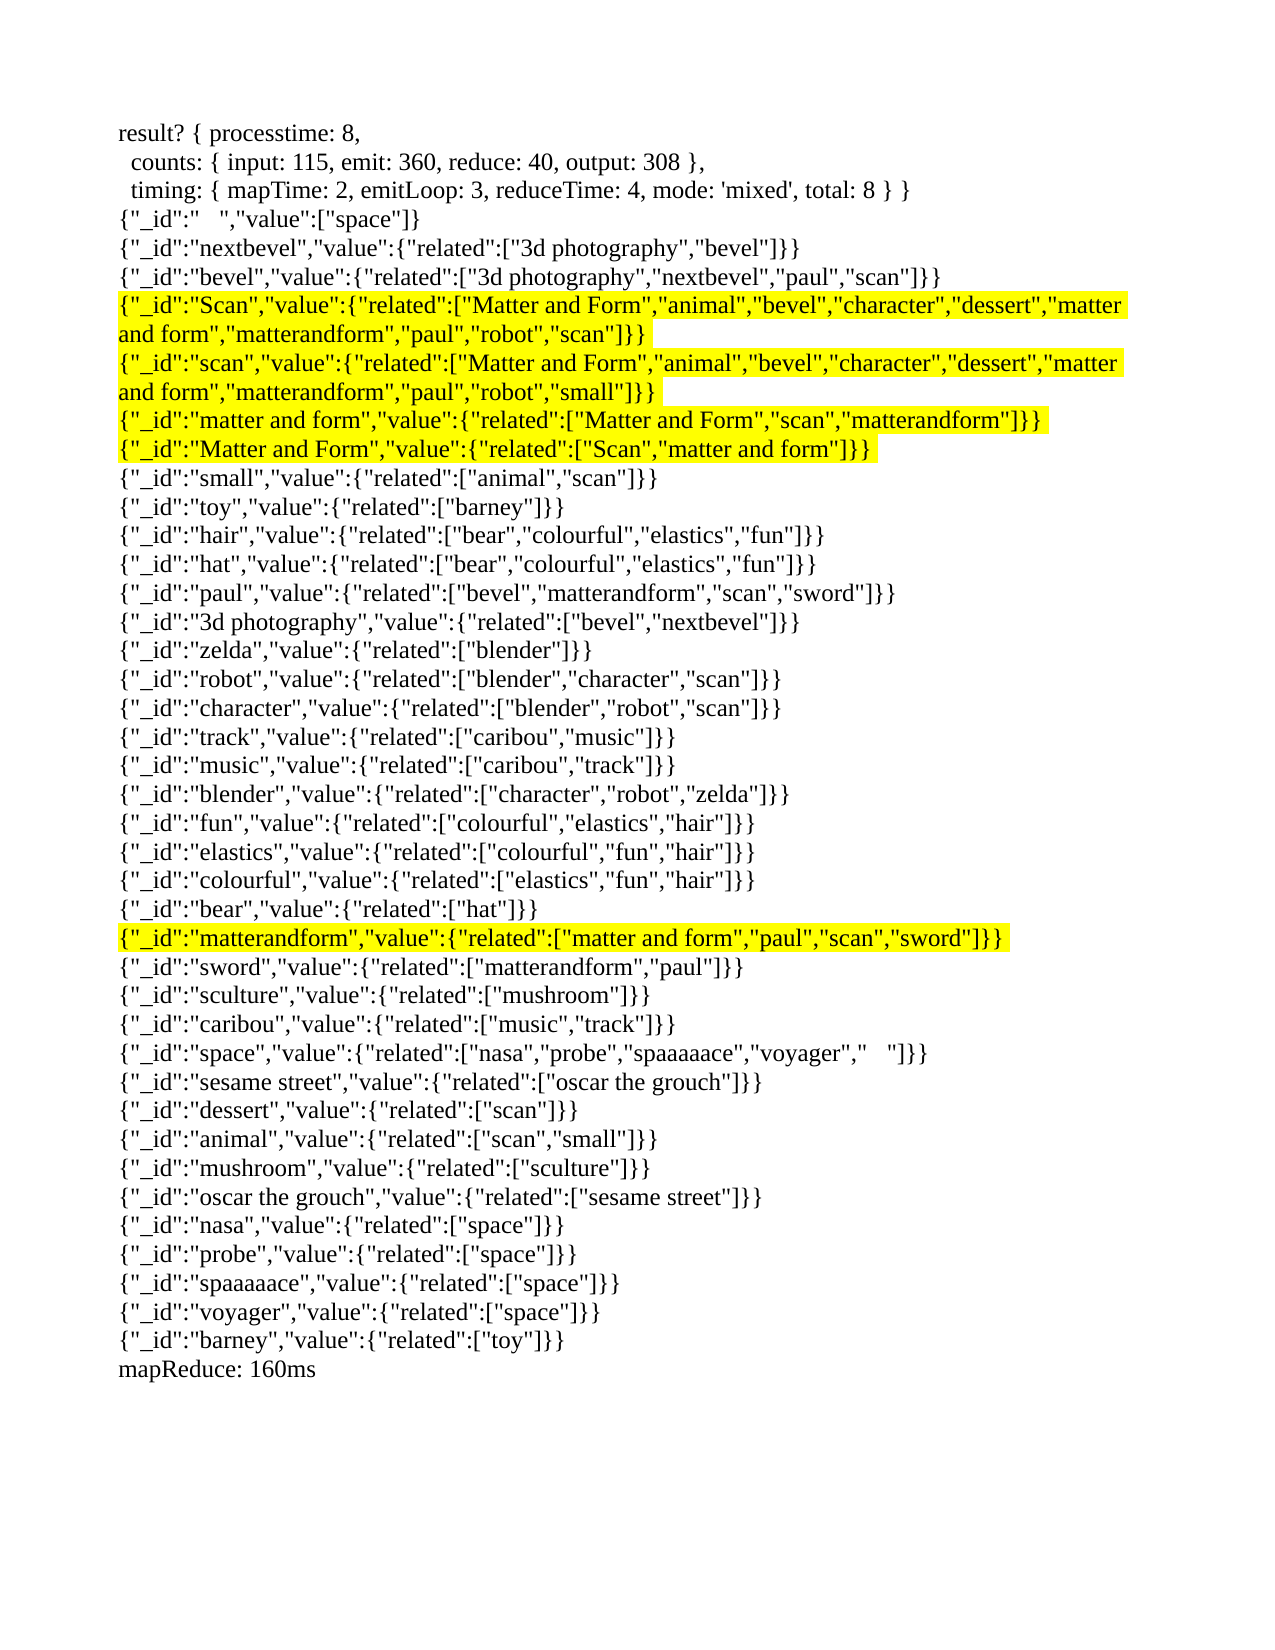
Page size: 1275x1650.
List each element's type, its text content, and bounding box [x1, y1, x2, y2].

text {"_id":"bear","value":{"related":["hat"]}} [118, 894, 1157, 923]
text {"_id":"toy","value":{"related":["barney"]}} [118, 492, 1157, 521]
text {"_id":"barney","value":{"related":["toy"]}} [118, 1326, 1157, 1354]
text {"_id":"elastics","value":{"related":["colourful","fun","hair"]}} [118, 837, 1157, 866]
text {"_id":"track","value":{"related":["caribou","music"]}} [118, 722, 1157, 751]
text mapReduce: 160ms [118, 1354, 1157, 1383]
text result? { processtime: 8, [118, 118, 1157, 147]
text {"_id":"paul","value":{"related":["bevel","matterandform","scan","sword"]}} [118, 578, 1157, 607]
text {"_id":"nasa","value":{"related":["space"]}} [118, 1211, 1157, 1239]
text {"_id":"sword","value":{"related":["matterandform","paul"]}} [118, 952, 1157, 981]
text {"_id":"Matter and Form","value":{"related":["Scan","matter and form"]}} [118, 434, 1157, 463]
text {"_id":"nextbevel","value":{"related":["3d photography","bevel"]}} [118, 233, 1157, 262]
text {"_id":"matter and form","value":{"related":["Matter and Form","scan","matterandform"]}} [118, 406, 1157, 434]
text {"_id":"animal","value":{"related":["scan","small"]}} [118, 1124, 1157, 1153]
text {"_id":"small","value":{"related":["animal","scan"]}} [118, 463, 1157, 492]
text {"_id":"space","value":{"related":["nasa","probe","spaaaaace","voyager","🌠"]}} [118, 1038, 1157, 1067]
text {"_id":"character","value":{"related":["blender","robot","scan"]}} [118, 693, 1157, 722]
text {"_id":"music","value":{"related":["caribou","track"]}} [118, 751, 1157, 779]
text {"_id":"probe","value":{"related":["space"]}} [118, 1239, 1157, 1268]
text {"_id":"3d photography","value":{"related":["bevel","nextbevel"]}} [118, 607, 1157, 636]
text {"_id":"blender","value":{"related":["character","robot","zelda"]}} [118, 779, 1157, 808]
text {"_id":"colourful","value":{"related":["elastics","fun","hair"]}} [118, 866, 1157, 894]
text {"_id":"zelda","value":{"related":["blender"]}} [118, 636, 1157, 664]
text timing: { mapTime: 2, emitLoop: 3, reduceTime: 4, mode: 'mixed', total: 8 } } [118, 176, 1157, 204]
text {"_id":"hair","value":{"related":["bear","colourful","elastics","fun"]}} [118, 521, 1157, 549]
text {"_id":"🌠","value":["space"]} [118, 204, 1157, 233]
text {"_id":"hat","value":{"related":["bear","colourful","elastics","fun"]}} [118, 549, 1157, 578]
text {"_id":"dessert","value":{"related":["scan"]}} [118, 1096, 1157, 1124]
text {"_id":"sesame street","value":{"related":["oscar the grouch"]}} [118, 1067, 1157, 1096]
text {"_id":"caribou","value":{"related":["music","track"]}} [118, 1009, 1157, 1038]
text counts: { input: 115, emit: 360, reduce: 40, output: 308 }, [118, 147, 1157, 176]
text {"_id":"fun","value":{"related":["colourful","elastics","hair"]}} [118, 808, 1157, 837]
text {"_id":"mushroom","value":{"related":["sculture"]}} [118, 1153, 1157, 1182]
text {"_id":"Scan","value":{"related":["Matter and Form","animal","bevel","character","dessert","matter and form","matterandform","paul","robot","scan"]}} [118, 291, 1157, 348]
text {"_id":"matterandform","value":{"related":["matter and form","paul","scan","sword"]}} [118, 923, 1157, 952]
text {"_id":"sculture","value":{"related":["mushroom"]}} [118, 981, 1157, 1009]
text {"_id":"robot","value":{"related":["blender","character","scan"]}} [118, 664, 1157, 693]
text {"_id":"oscar the grouch","value":{"related":["sesame street"]}} [118, 1182, 1157, 1211]
text {"_id":"spaaaaace","value":{"related":["space"]}} [118, 1268, 1157, 1297]
text {"_id":"bevel","value":{"related":["3d photography","nextbevel","paul","scan"]}} [118, 262, 1157, 291]
text {"_id":"scan","value":{"related":["Matter and Form","animal","bevel","character","dessert","matter and form","matterandform","paul","robot","small"]}} [118, 348, 1157, 406]
text {"_id":"voyager","value":{"related":["space"]}} [118, 1297, 1157, 1326]
